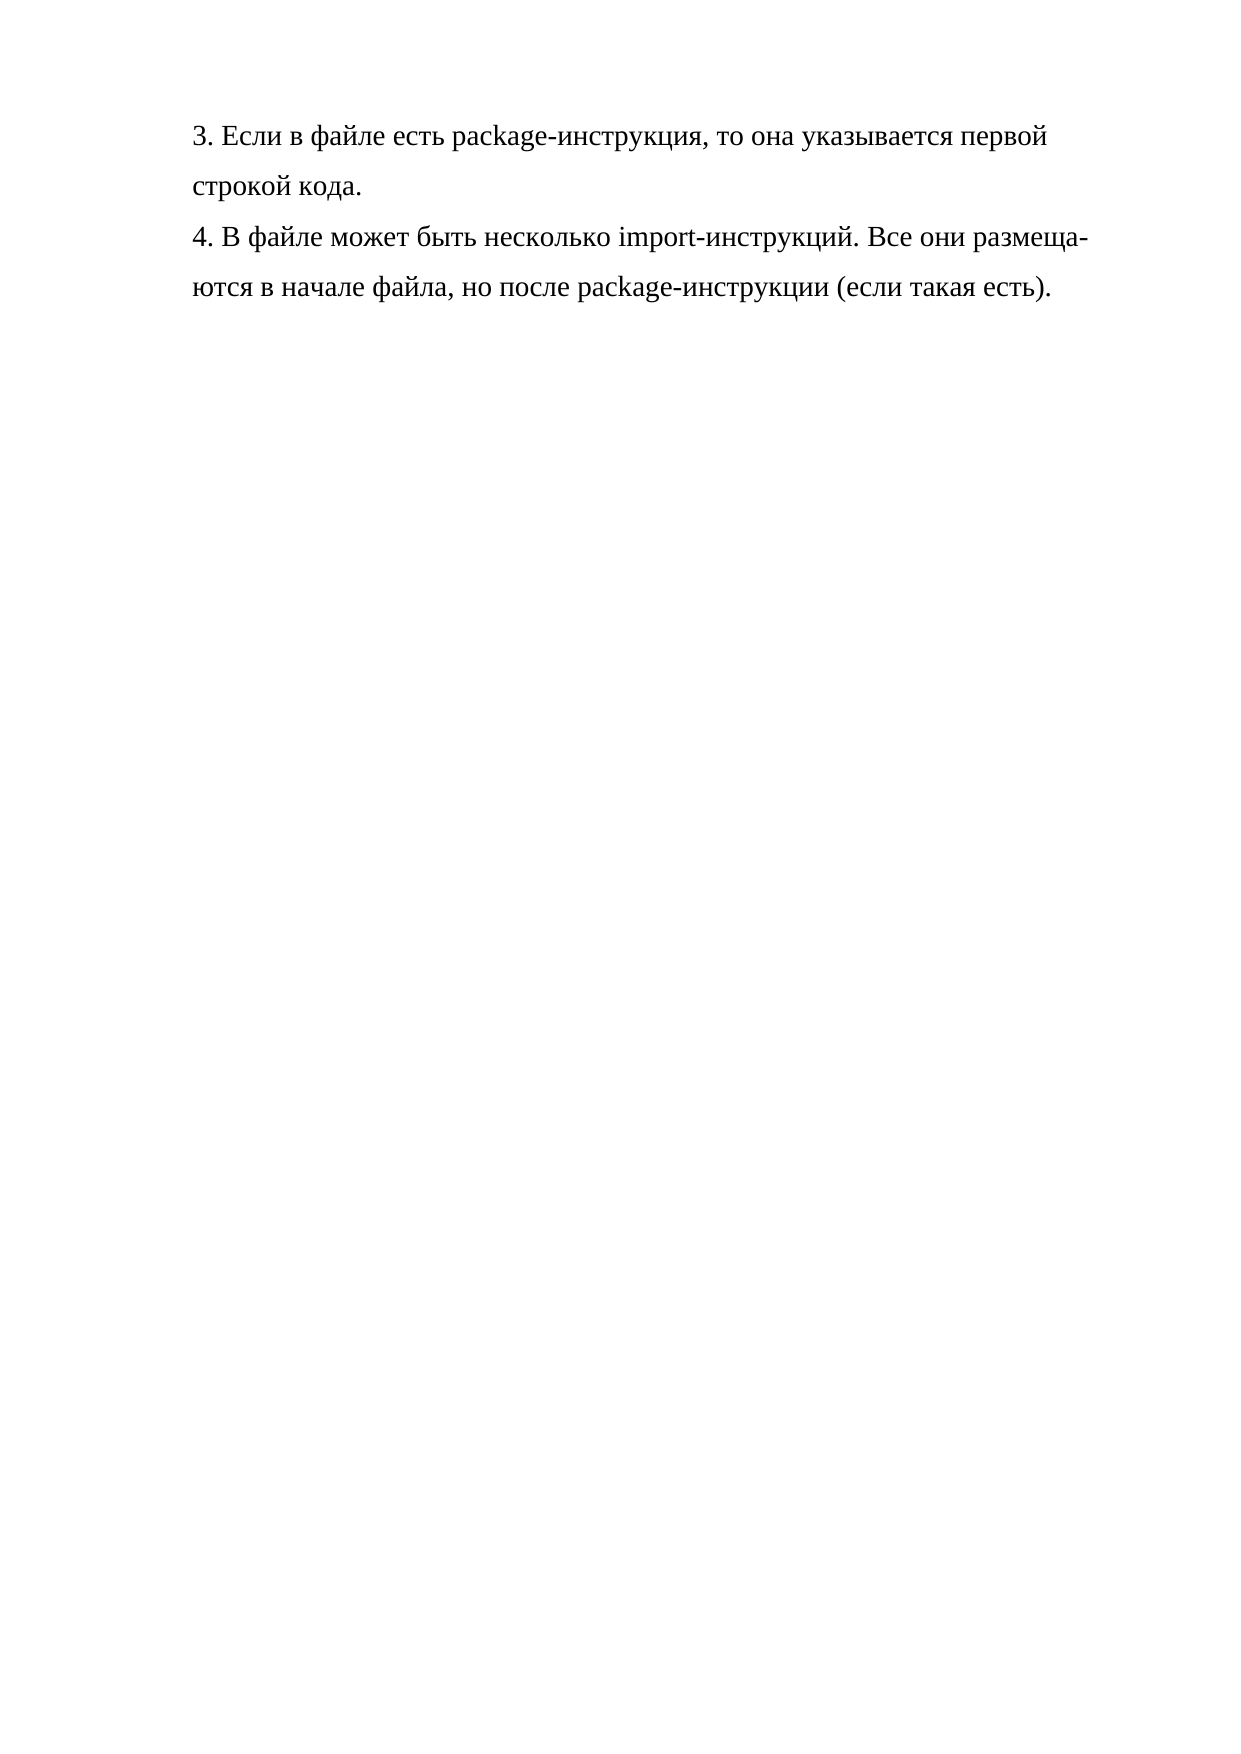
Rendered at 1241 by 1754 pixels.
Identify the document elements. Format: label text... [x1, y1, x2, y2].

text 4. В файле может быть несколько import-инструкций. Все они размеща- [118, 219, 1122, 252]
text ются в начале файла, но после package-инструкции (если такая есть). [118, 269, 1122, 303]
text строкой кода. [118, 168, 1122, 202]
text 3. Если в файле есть package-инструкция, то она указывается первой [118, 118, 1122, 152]
